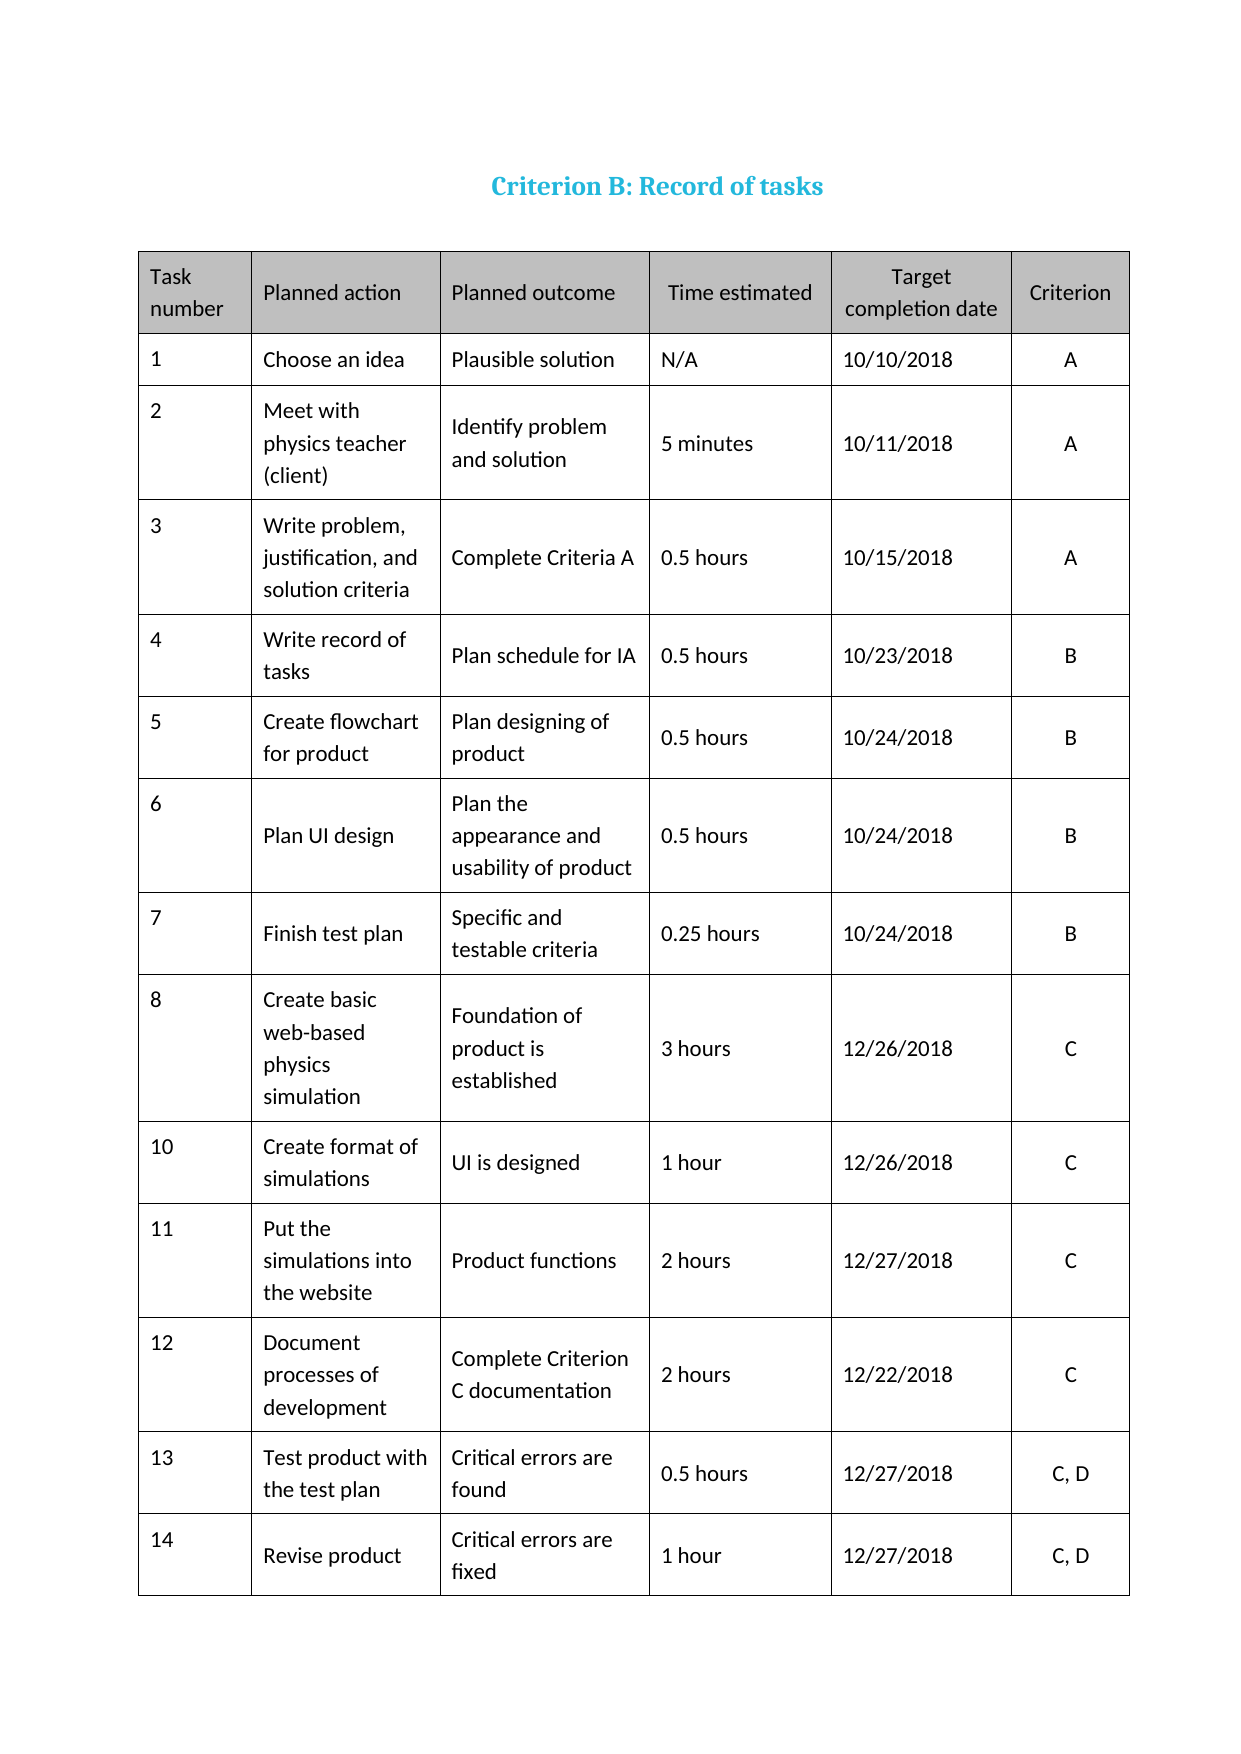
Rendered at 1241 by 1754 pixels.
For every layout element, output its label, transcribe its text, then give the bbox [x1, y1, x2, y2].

table_cell 0.5 hours [650, 615, 831, 696]
table_cell 0.5 hours [650, 1432, 831, 1513]
table_cell 10/24/2018 [832, 697, 1011, 778]
table_cell A [1012, 500, 1129, 613]
table_cell 10/24/2018 [832, 893, 1011, 974]
table_cell 8 [139, 975, 251, 1121]
table_cell Plan UI design [252, 779, 440, 892]
table_cell 0.5 hours [650, 500, 831, 613]
table_cell 10/11/2018 [832, 386, 1011, 499]
table_cell C, D [1012, 1432, 1129, 1513]
table_cell 12/27/2018 [832, 1204, 1011, 1317]
table_header [404, 202, 440, 251]
table_cell C [1012, 1318, 1129, 1431]
table_cell 12/22/2018 [832, 1318, 1011, 1431]
table_cell 13 [139, 1432, 251, 1513]
table_cell Test product with the test plan [252, 1432, 440, 1513]
table_header [947, 202, 1012, 251]
table_cell Meet with physics teacher (client) [252, 386, 440, 499]
table_header [505, 202, 599, 251]
table_cell Write record of tasks [252, 615, 440, 696]
table_cell 0.5 hours [650, 697, 831, 778]
table_cell Create format of simulations [252, 1122, 440, 1203]
table_cell Identify problem and solution [441, 386, 649, 499]
table_cell Write problem, justification, and solution criteria [252, 500, 440, 613]
table_header [599, 202, 649, 251]
table_cell 7 [139, 893, 251, 974]
table_cell Put the simulations into the website [252, 1204, 440, 1317]
table_cell Create basic web-based physics simulation [252, 975, 440, 1121]
table_cell Task number [139, 252, 251, 333]
table_header [743, 202, 831, 251]
table_cell 4 [139, 615, 251, 696]
table_cell Planned action [252, 252, 440, 333]
table_cell 14 [139, 1514, 251, 1595]
table_cell 3 hours [650, 975, 831, 1121]
table_cell 1 hour [650, 1514, 831, 1595]
table_header [440, 202, 464, 251]
table_header [836, 202, 947, 251]
table_cell 1 hour [650, 1122, 831, 1203]
table_cell 12/27/2018 [832, 1432, 1011, 1513]
table_cell A [1012, 386, 1129, 499]
table_cell 11 [139, 1204, 251, 1317]
table_cell Plan designing of product [441, 697, 649, 778]
table_cell B [1012, 893, 1129, 974]
table_cell Critical errors are found [441, 1432, 649, 1513]
table_cell 3 [139, 500, 251, 613]
table_cell B [1012, 615, 1129, 696]
table_cell 10/10/2018 [832, 334, 1011, 385]
table_cell Complete Criteria A [441, 500, 649, 613]
table_header [831, 202, 836, 251]
table_cell Foundation of product is established [441, 975, 649, 1121]
table_cell 5 minutes [650, 386, 831, 499]
table_cell 0.25 hours [650, 893, 831, 974]
table_cell 12/26/2018 [832, 975, 1011, 1121]
table_cell 1 [139, 334, 251, 385]
table_cell 10/15/2018 [832, 500, 1011, 613]
table_cell C [1012, 1122, 1129, 1203]
table_header [252, 202, 403, 251]
table_cell B [1012, 779, 1129, 892]
table_cell 2 hours [650, 1204, 831, 1317]
table_cell Target completion date [832, 252, 1011, 333]
table_header [464, 202, 505, 251]
table_cell C [1012, 975, 1129, 1121]
table_cell 10/23/2018 [832, 615, 1011, 696]
table_cell 10/24/2018 [832, 779, 1011, 892]
table_cell Revise product [252, 1514, 440, 1595]
table_cell N/A [650, 334, 831, 385]
table_cell 2 [139, 386, 251, 499]
table_cell Planned outcome [441, 252, 649, 333]
table_header [1012, 202, 1129, 251]
table_cell Finish test plan [252, 893, 440, 974]
table_cell 12/26/2018 [832, 1122, 1011, 1203]
table_cell Plan the appearance and usability of product [441, 779, 649, 892]
table_cell Document processes of development [252, 1318, 440, 1431]
table_cell Time estimated [650, 252, 831, 333]
table_cell 6 [139, 779, 251, 892]
table_cell 0.5 hours [650, 779, 831, 892]
table_cell Complete Criterion C documentation [441, 1318, 649, 1431]
table_cell Plausible solution [441, 334, 649, 385]
table_cell Product functions [441, 1204, 649, 1317]
table_cell Criterion [1012, 252, 1129, 333]
table_header [139, 202, 252, 251]
table_cell 2 hours [650, 1318, 831, 1431]
table_cell 12 [139, 1318, 251, 1431]
table_cell 10 [139, 1122, 251, 1203]
table_cell Plan schedule for IA [441, 615, 649, 696]
table_header [650, 202, 743, 251]
table_cell A [1012, 334, 1129, 385]
table_cell C [1012, 1204, 1129, 1317]
subtitle Criterion B: Record of tasks [150, 171, 1090, 202]
table_cell 12/27/2018 [832, 1514, 1011, 1595]
table_cell Specific and testable criteria [441, 893, 649, 974]
table_cell Create flowchart for product [252, 697, 440, 778]
table_cell B [1012, 697, 1129, 778]
table_cell Choose an idea [252, 334, 440, 385]
table_cell 5 [139, 697, 251, 778]
table_cell Critical errors are fixed [441, 1514, 649, 1595]
table_cell UI is designed [441, 1122, 649, 1203]
table_cell C, D [1012, 1514, 1129, 1595]
